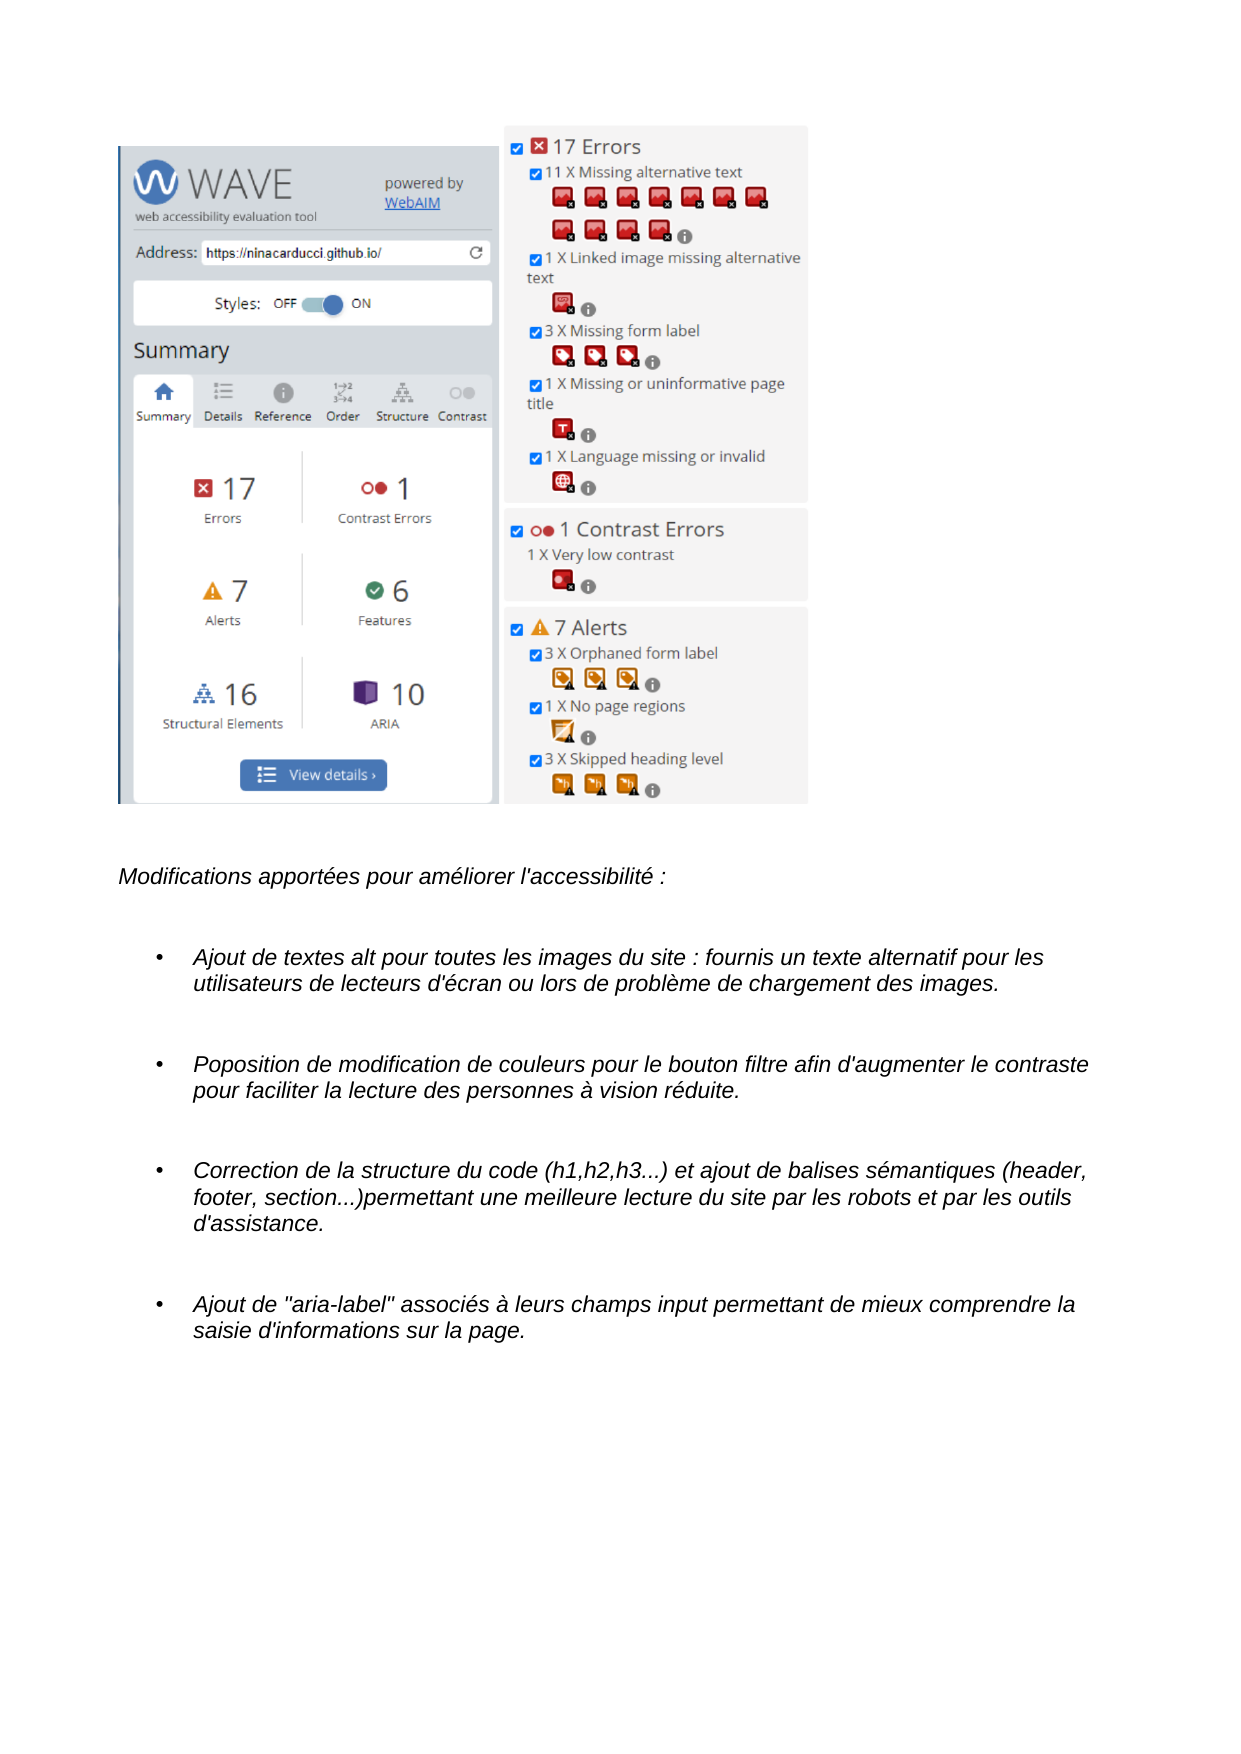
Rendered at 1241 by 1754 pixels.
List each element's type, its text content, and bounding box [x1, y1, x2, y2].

list Ajout de "aria-label" associés à leurs champs input permettant de mieux comprendre la saisie d'informations sur la page. [156, 1291, 1122, 1343]
list Correction de la structure du code (h1,h2,h3...) et ajout de balises sémantiques (header, footer, section...)permettant une meilleure lecture du site par les robots et par les outils d'assistance. [156, 1157, 1122, 1236]
list Poposition de modification de couleurs pour le bouton filtre afin d'augmenter le contraste pour faciliter la lecture des personnes à vision réduite. [156, 1051, 1122, 1103]
text Modifications apportées pour améliorer l'accessibilité : [118, 863, 1122, 889]
list Ajout de textes alt pour toutes les images du site : fournis un texte alternatif pour les utilisateurs de lecteurs d'écran ou lors de problème de chargement des images. [156, 944, 1122, 996]
